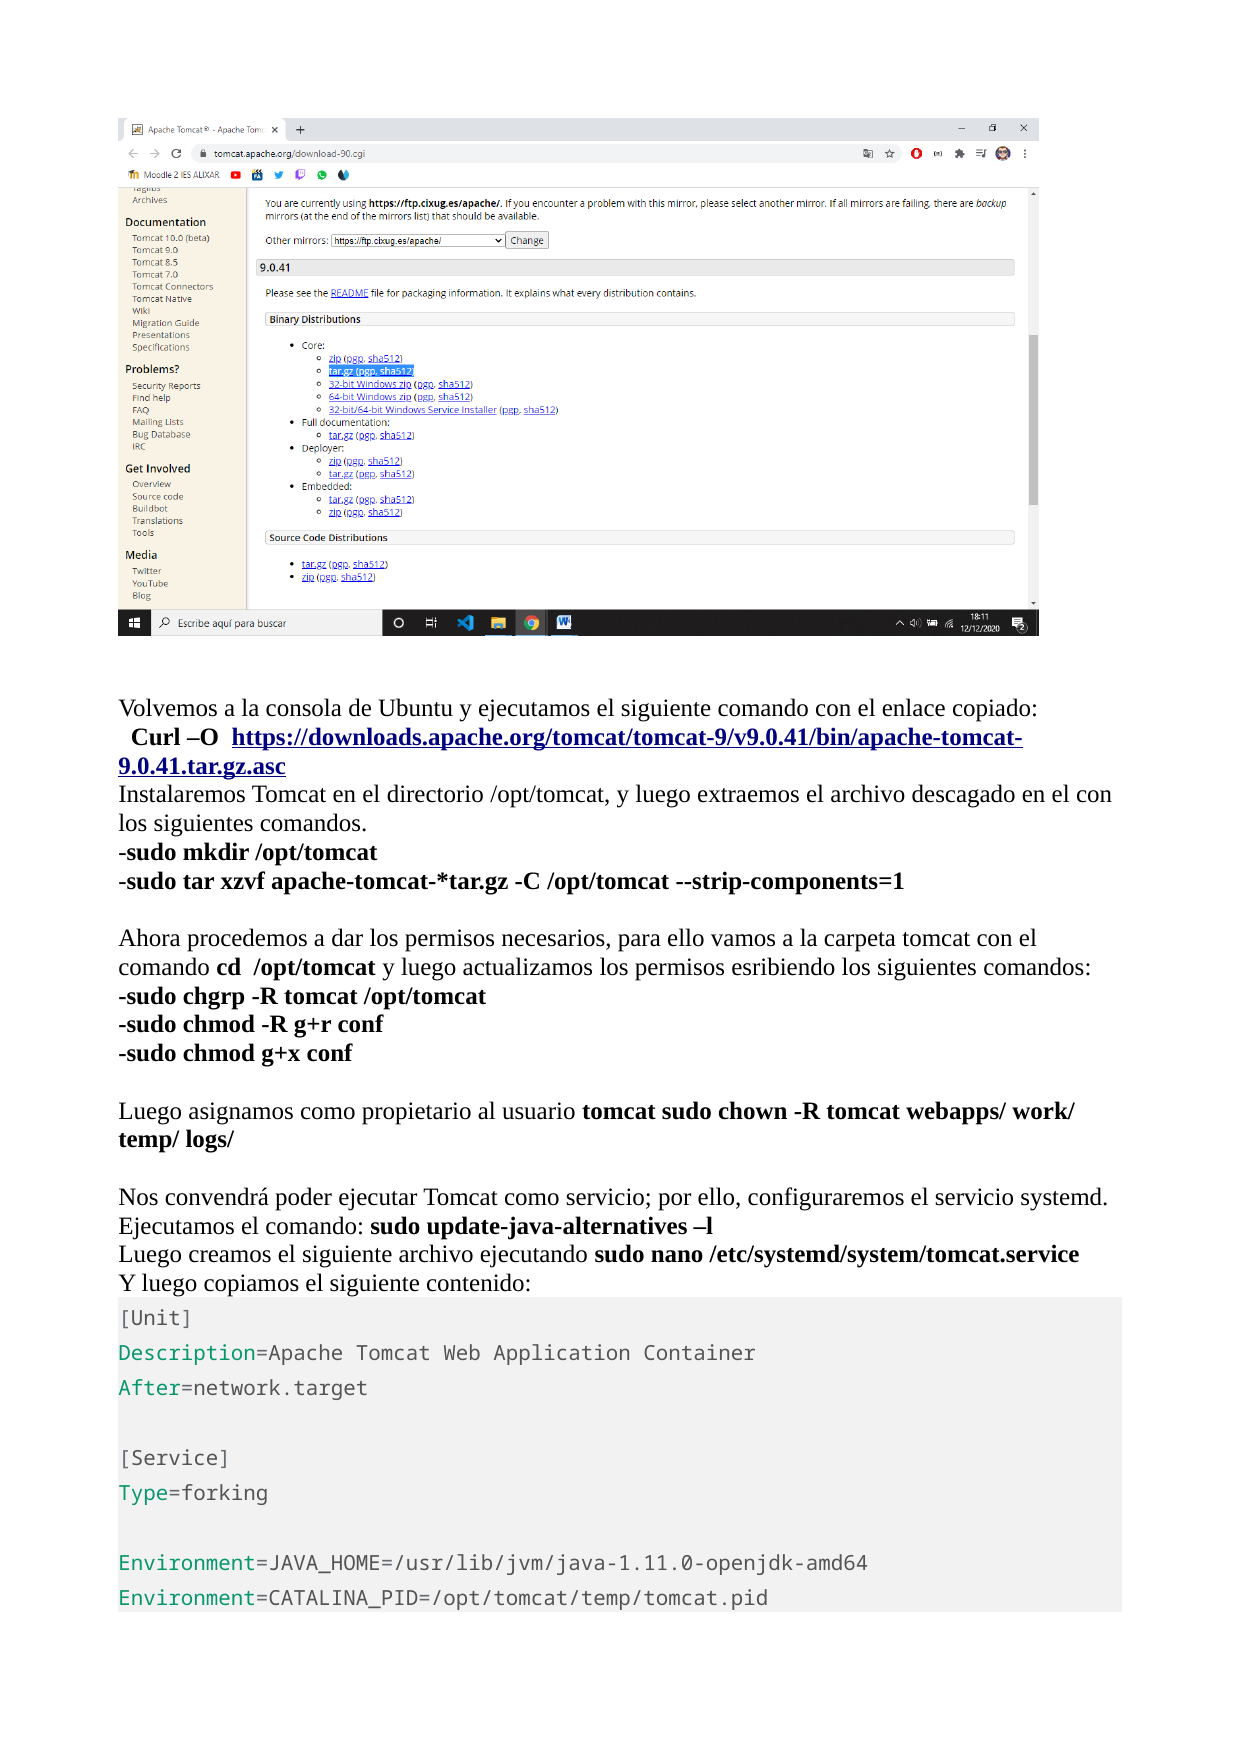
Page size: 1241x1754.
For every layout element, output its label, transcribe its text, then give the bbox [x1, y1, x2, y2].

text Type=forking [118, 1472, 1122, 1507]
text -sudo chgrp -R tomcat /opt/tomcat [118, 981, 1122, 1009]
text Nos convendrá poder ejecutar Tomcat como servicio; por ello, configuraremos el servicio systemd. [118, 1182, 1122, 1211]
text Y luego copiamos el siguiente contenido: [118, 1268, 1122, 1297]
text [Unit] [118, 1297, 1122, 1332]
text Instalaremos Tomcat en el directorio /opt/tomcat, y luego extraemos el archivo descagado en el con los siguientes comandos. [118, 779, 1122, 837]
text Curl –O https://downloads.apache.org/tomcat/tomcat-9/v9.0.41/bin/apache-tomcat-9.0.41.tar.gz.asc [118, 722, 1122, 779]
text -sudo chmod g+x conf [118, 1038, 1122, 1067]
text Luego asignamos como propietario al usuario tomcat sudo chown -R tomcat webapps/ work/ temp/ logs/ [118, 1096, 1122, 1153]
text Ejecutamos el comando: sudo update-java-alternatives –l [118, 1211, 1122, 1239]
text Description=Apache Tomcat Web Application Container [118, 1332, 1122, 1367]
text Ahora procedemos a dar los permisos necesarios, para ello vamos a la carpeta tomcat con el comando cd /opt/tomcat y luego actualizamos los permisos esribiendo los siguientes comandos: [118, 923, 1122, 981]
text Environment=CATALINA_PID=/opt/tomcat/temp/tomcat.pid [118, 1577, 1122, 1612]
text -sudo tar xzvf apache-tomcat-*tar.gz -C /opt/tomcat --strip-components=1 [118, 866, 1122, 894]
text Luego creamos el siguiente archivo ejecutando sudo nano /etc/systemd/system/tomcat.service [118, 1239, 1122, 1268]
text After=network.target [118, 1367, 1122, 1402]
text Volvemos a la consola de Ubuntu y ejecutamos el siguiente comando con el enlace copiado: [118, 693, 1122, 722]
text Environment=JAVA_HOME=/usr/lib/jvm/java-1.11.0-openjdk-amd64 [118, 1542, 1122, 1577]
text [Service] [118, 1437, 1122, 1472]
text -sudo chmod -R g+r conf [118, 1009, 1122, 1038]
text -sudo mkdir /opt/tomcat [118, 837, 1122, 866]
